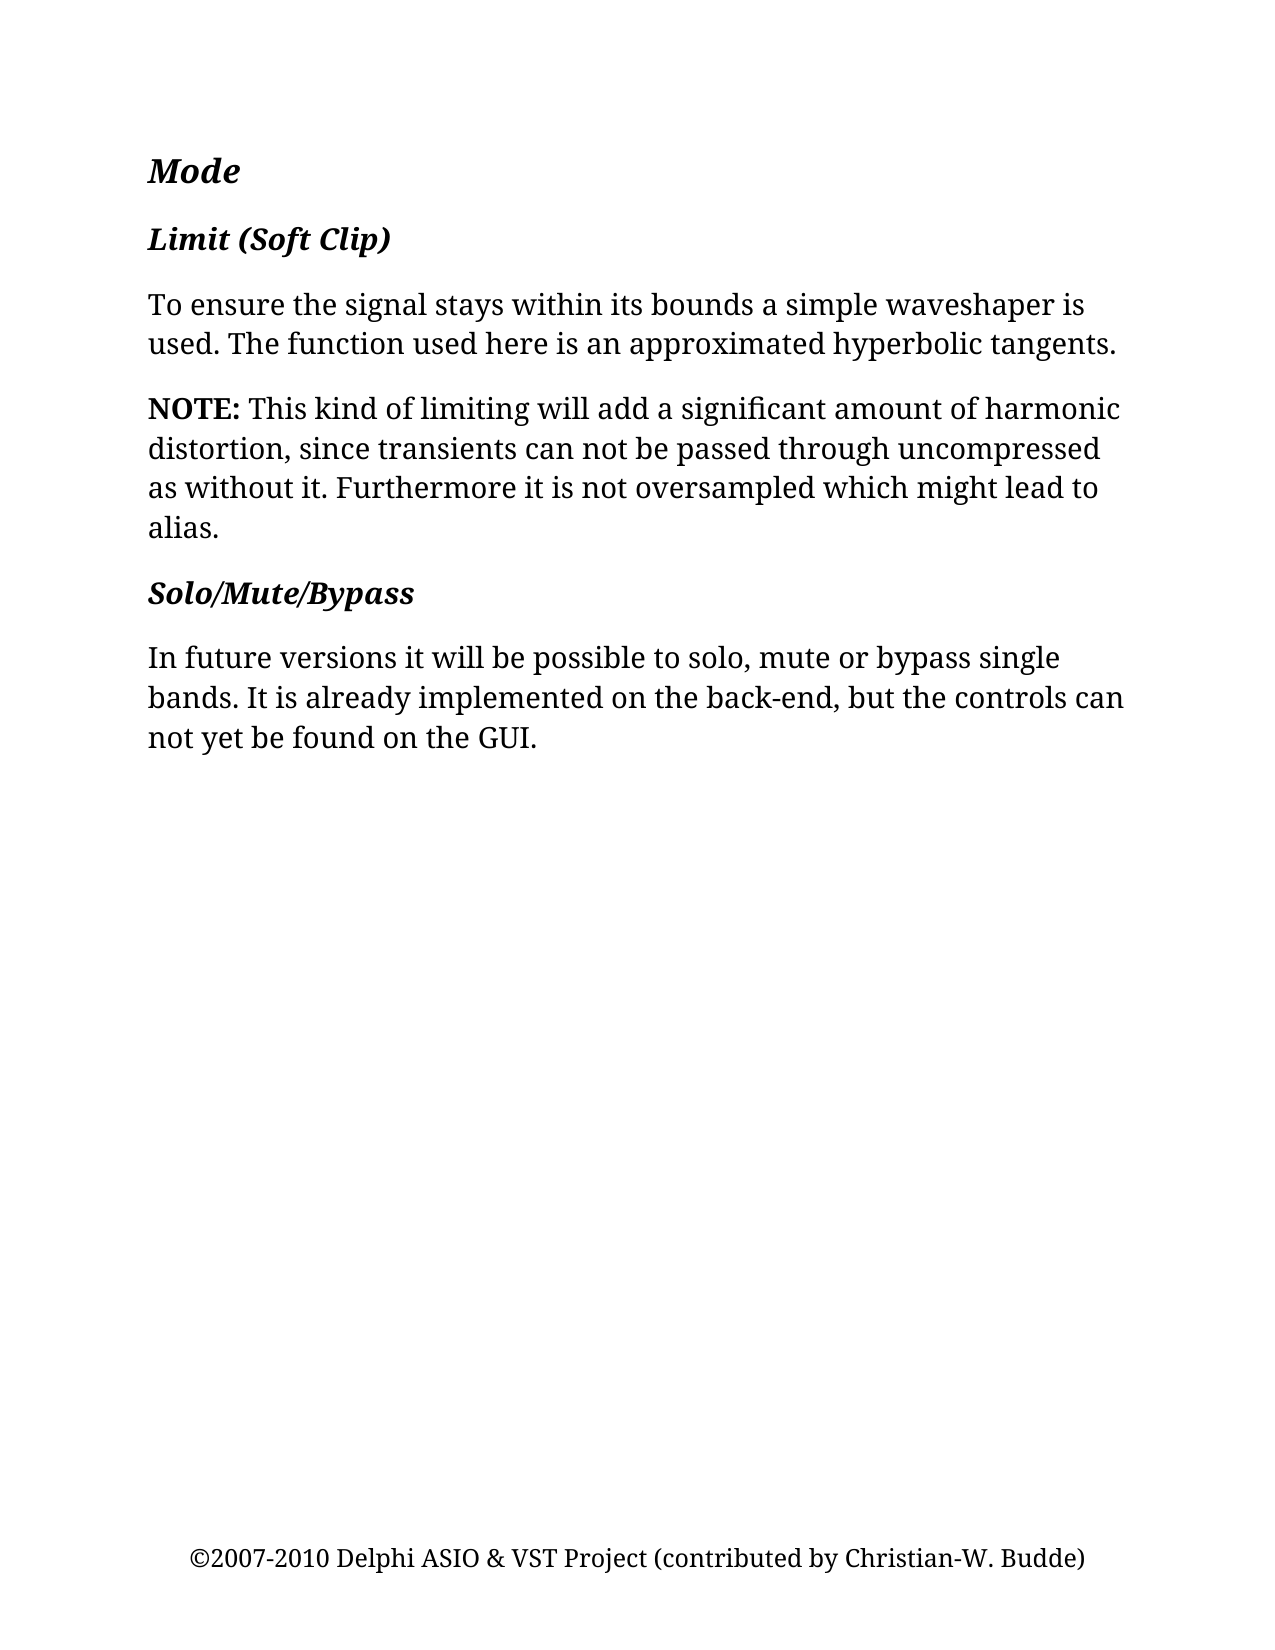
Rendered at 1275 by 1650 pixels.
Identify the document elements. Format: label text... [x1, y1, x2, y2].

subtitle Limit (Soft Clip) [148, 218, 1127, 259]
subtitle Solo/Mute/Bypass [148, 572, 1127, 613]
subtitle Mode [148, 148, 1127, 193]
text In future versions it will be possible to solo, mute or bypass single bands. It is already implemented on the back-end, but the controls can not yet be found on the GUI. [148, 638, 1127, 757]
text To ensure the signal stays within its bounds a simple waveshaper is used. The function used here is an approximated hyperbolic tangents. [148, 284, 1127, 363]
text NOTE: This kind of limiting will add a significant amount of harmonic distortion, since transients can not be passed through uncompressed as without it. Furthermore it is not oversampled which might lead to alias. [148, 388, 1127, 547]
